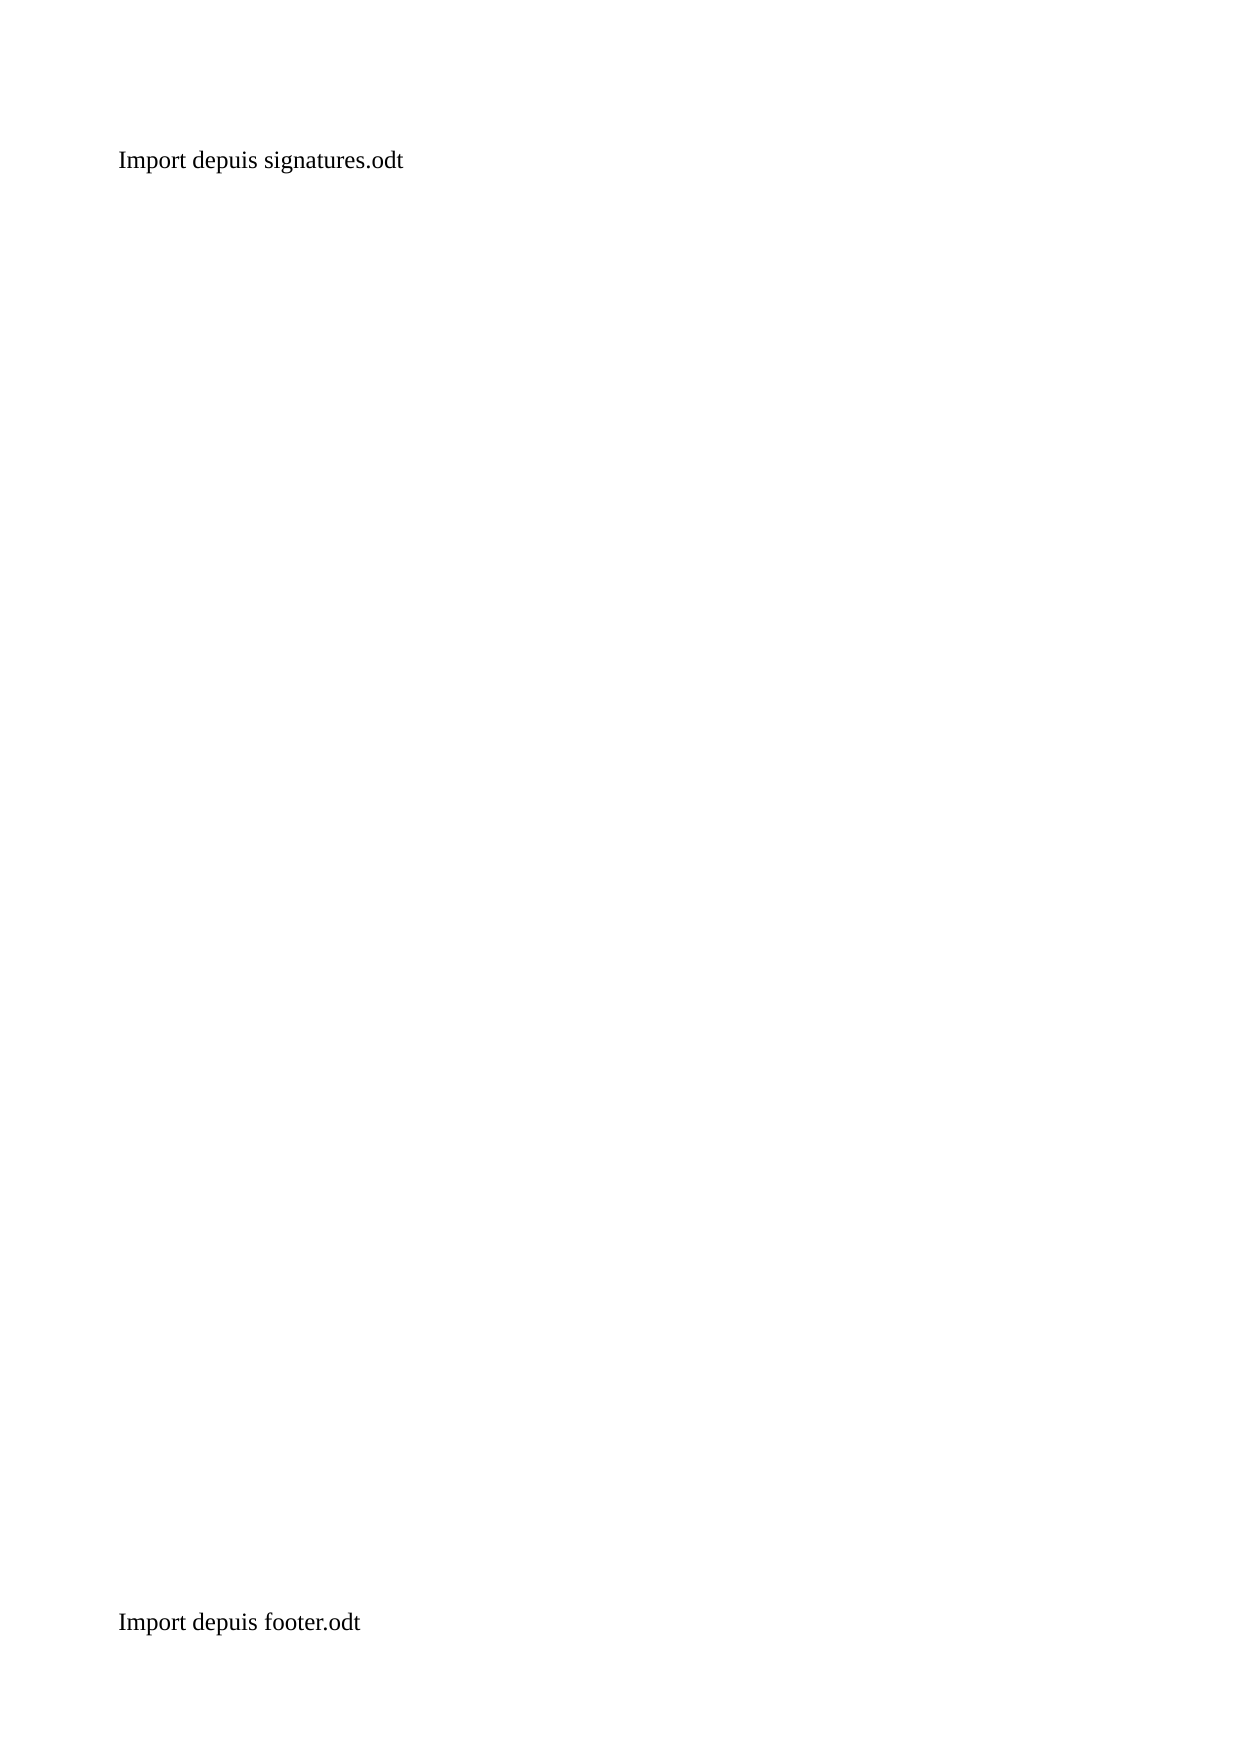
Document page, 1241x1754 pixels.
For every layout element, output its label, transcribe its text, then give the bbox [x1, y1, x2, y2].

text Import depuis signatures.odt [118, 146, 1122, 173]
